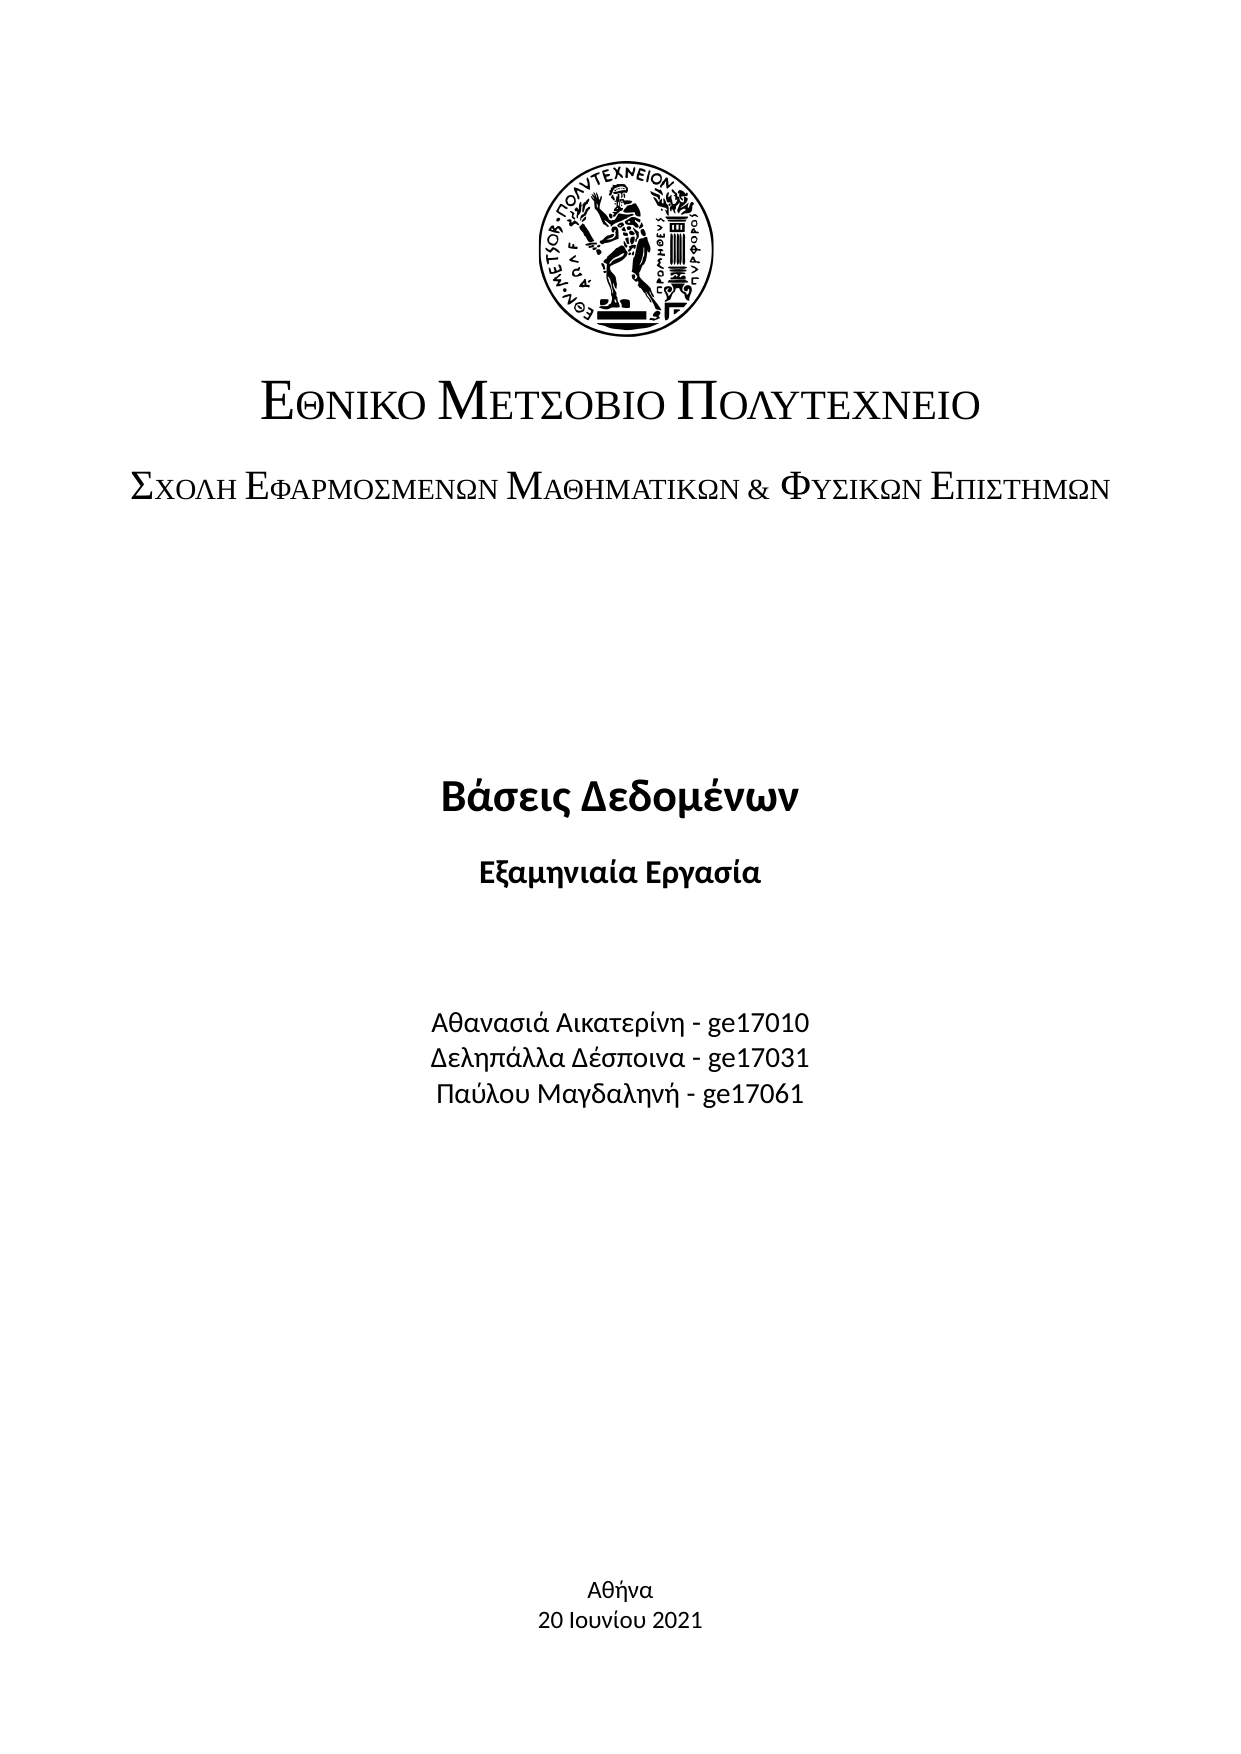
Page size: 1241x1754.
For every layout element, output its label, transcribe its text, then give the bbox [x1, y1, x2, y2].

text Βάσεις Δεδομένων [118, 767, 1122, 823]
text Εξαμηνιαία Εργασία [118, 851, 1122, 892]
text ΣΧΟΛΗ ΕΦΑΡΜΟΣΜΕΝΩΝ ΜΑΘΗΜΑΤΙΚΩΝ & ΦΥΣΙΚΩΝ ΕΠΙΣΤΗΜΩΝ [118, 461, 1122, 509]
text Παύλου Μαγδαληνή - ge17061 [118, 1075, 1122, 1111]
text Αθήνα [118, 1574, 1122, 1604]
text 20 Ιουνίου 2021 [118, 1604, 1122, 1635]
picture [538, 161, 714, 337]
text Αθανασιά Αικατερίνη - ge17010 [118, 1004, 1122, 1039]
text Δεληπάλλα Δέσποινα - ge17031 [118, 1039, 1122, 1075]
text ΕΘΝΙΚΟ ΜΕΤΣΟΒΙΟ ΠΟΛΥΤΕΧΝΕΙΟ [118, 365, 1122, 432]
